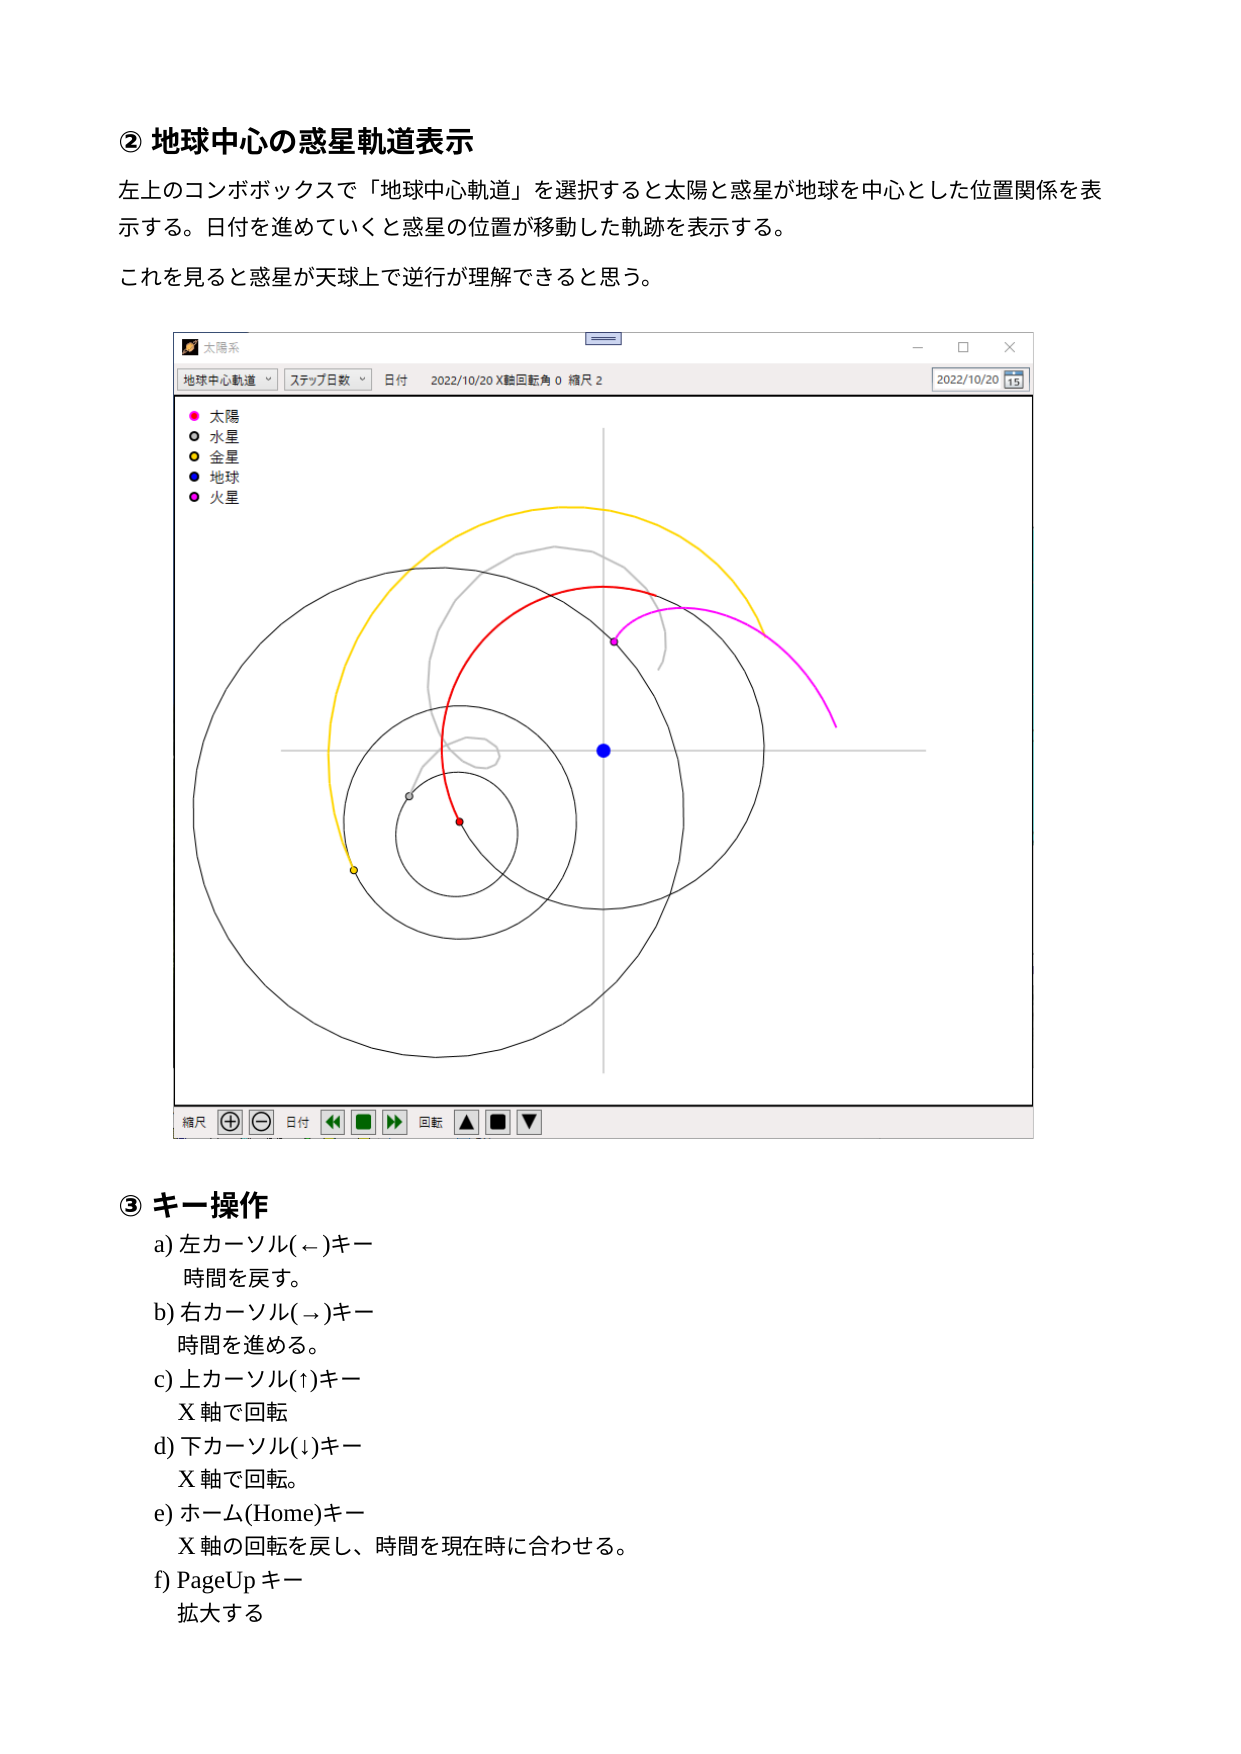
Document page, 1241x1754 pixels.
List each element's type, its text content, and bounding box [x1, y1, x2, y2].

text b) 右カーソル(→)キー [153, 1305, 171, 1324]
text f) PageUpキー [153, 1573, 167, 1592]
text d) 下カーソル(↓)キー [170, 1439, 316, 1458]
text d) 下カーソル(↓)キー [315, 1439, 1122, 1458]
text 左上のコンボボックスで「地球中心軌道」を選択すると太陽と惑星が地球を中心とした位置関係を表示する。日付を進めていくと惑星の位置が移動した軌跡を表示する。 [118, 173, 1122, 241]
text b) 右カーソル(→)キー [170, 1305, 328, 1324]
text X軸で回転 [177, 1406, 1122, 1424]
text X軸の回転を戻し、時間を現在時に合わせる。 [177, 1540, 1122, 1559]
text 時間を進める。 [177, 1338, 1122, 1357]
text a) 左カーソル(←)キー [153, 1238, 1122, 1257]
text c) 上カーソル(↑)キー [153, 1372, 169, 1391]
subtitle ③ キー操作 [118, 1183, 1122, 1225]
text 拡大する [177, 1607, 1122, 1626]
text これを見ると惑星が天球上で逆行が理解できると思う。 [118, 260, 1122, 292]
text b) 右カーソル(→)キー [327, 1305, 1122, 1324]
text c) 上カーソル(↑)キー [313, 1372, 1122, 1391]
text c) 上カーソル(↑)キー [168, 1372, 314, 1391]
text 時間を戻す。 [183, 1271, 1122, 1290]
text X軸で回転。 [177, 1473, 1122, 1492]
subtitle ② 地球中心の惑星軌道表示 [118, 118, 1122, 161]
text e) ホーム(Home)キー [317, 1506, 1122, 1525]
text f) PageUpキー [166, 1573, 1122, 1592]
text e) ホーム(Home)キー [168, 1506, 318, 1525]
text d) 下カーソル(↓)キー [153, 1439, 171, 1458]
text e) ホーム(Home)キー [153, 1506, 169, 1525]
picture [173, 332, 1034, 1139]
